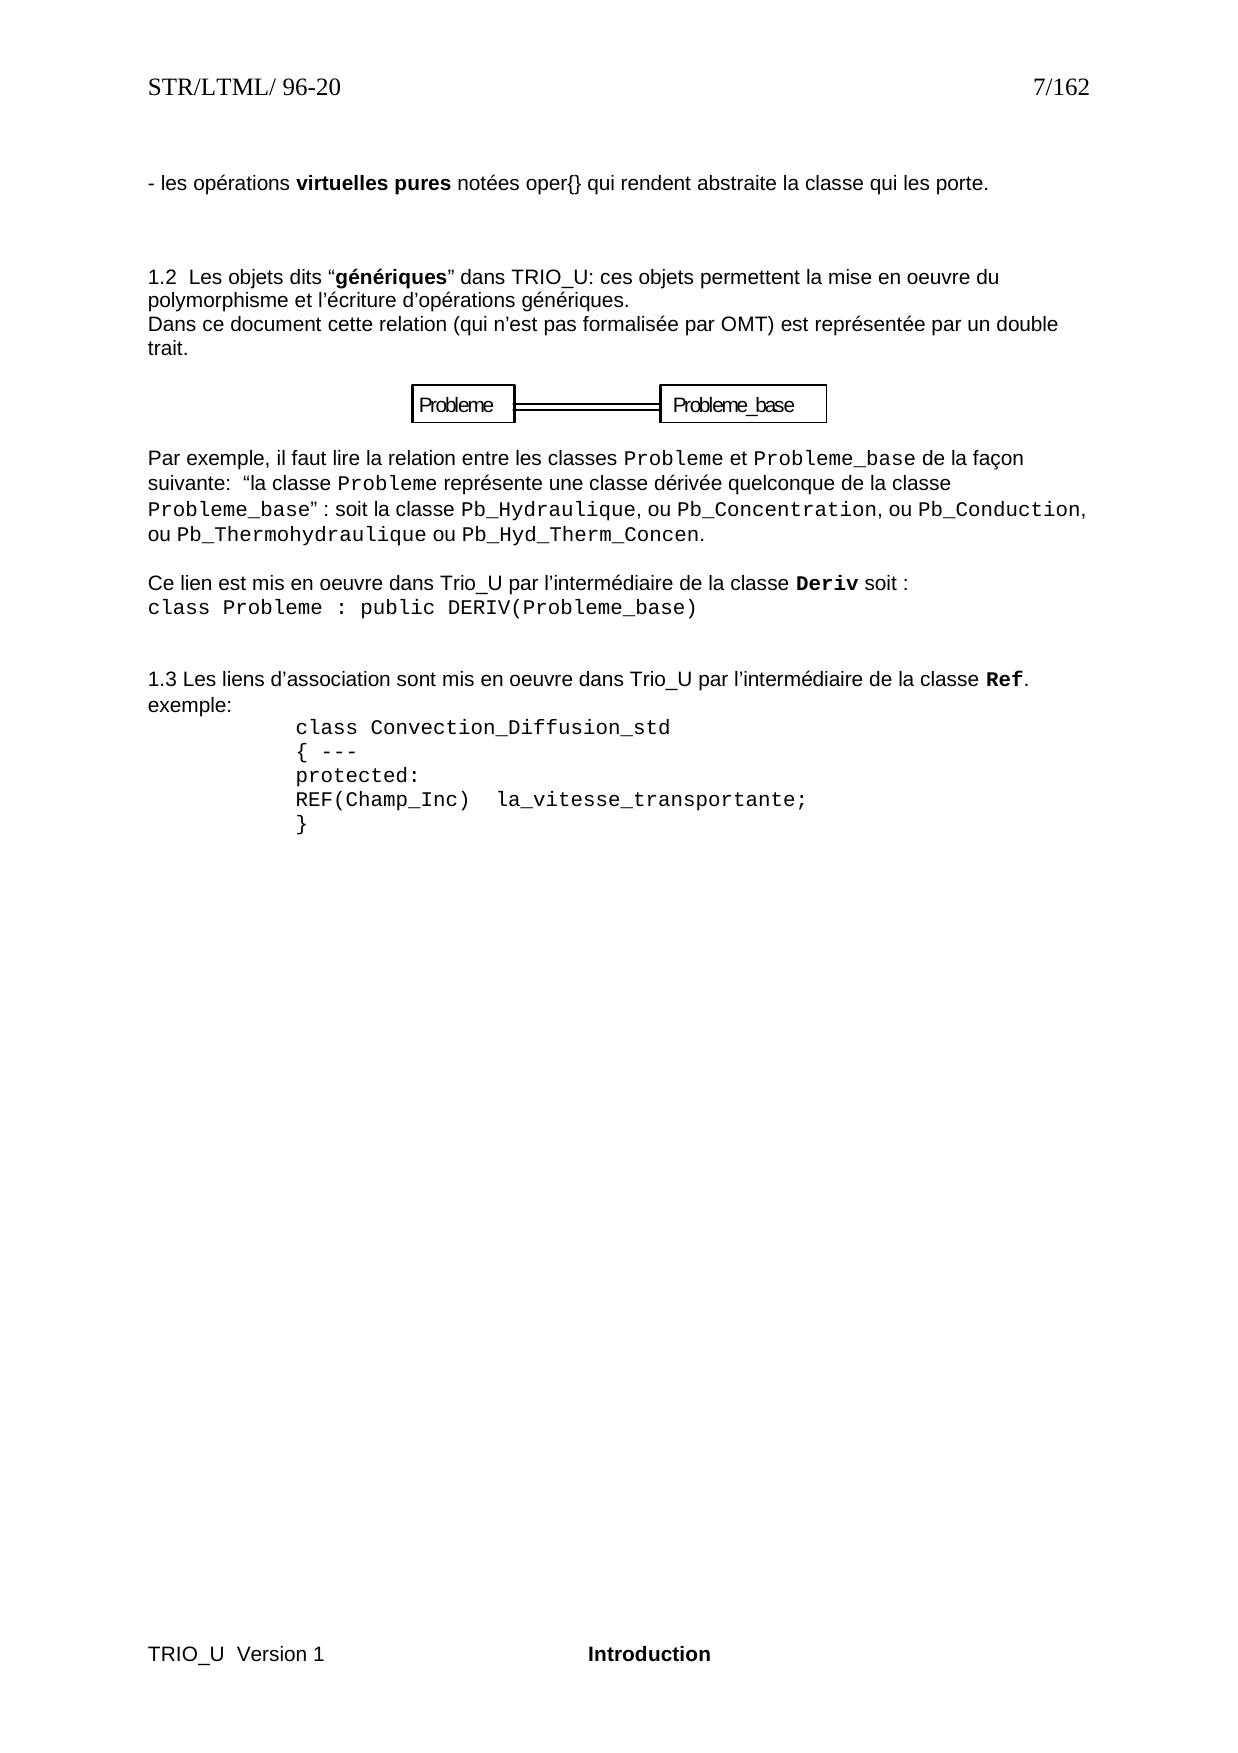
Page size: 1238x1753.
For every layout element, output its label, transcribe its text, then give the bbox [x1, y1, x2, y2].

text Dans ce document cette relation (qui n’est pas formalisée par OMT) est représentée par un double trait. [148, 312, 1090, 359]
text class Convection_Diffusion_std [148, 717, 1090, 741]
text 1.2 Les objets dits “génériques” dans TRIO_U: ces objets permettent la mise en oeuvre du polymorphisme et l’écriture d’opérations génériques. [148, 265, 1090, 312]
text { --- [148, 741, 1090, 765]
text } [148, 813, 1090, 837]
text 1.3 Les liens d’association sont mis en oeuvre dans Trio_U par l’intermédiaire de la classe Ref. [148, 668, 1090, 693]
text Ce lien est mis en oeuvre dans Trio_U par l’intermédiaire de la classe Deriv soit : [148, 571, 1090, 597]
text REF(Champ_Inc) la_vitesse_transportante; [148, 789, 1090, 813]
text - les opérations virtuelles pures notées oper{} qui rendent abstraite la classe qui les porte. [148, 171, 1090, 195]
text Par exemple, il faut lire la relation entre les classes Probleme et Probleme_base de la façon suivante: “la classe Probleme représente une classe dérivée quelconque de la classe Probleme_base” : soit la classe Pb_Hydraulique, ou Pb_Concentration, ou Pb_Conduction, ou Pb_Thermohydraulique ou Pb_Hyd_Therm_Concen. [148, 446, 1090, 548]
text protected: [148, 765, 1090, 789]
text class Probleme : public DERIV(Probleme_base) [148, 597, 1090, 621]
text exemple: [148, 693, 1090, 717]
